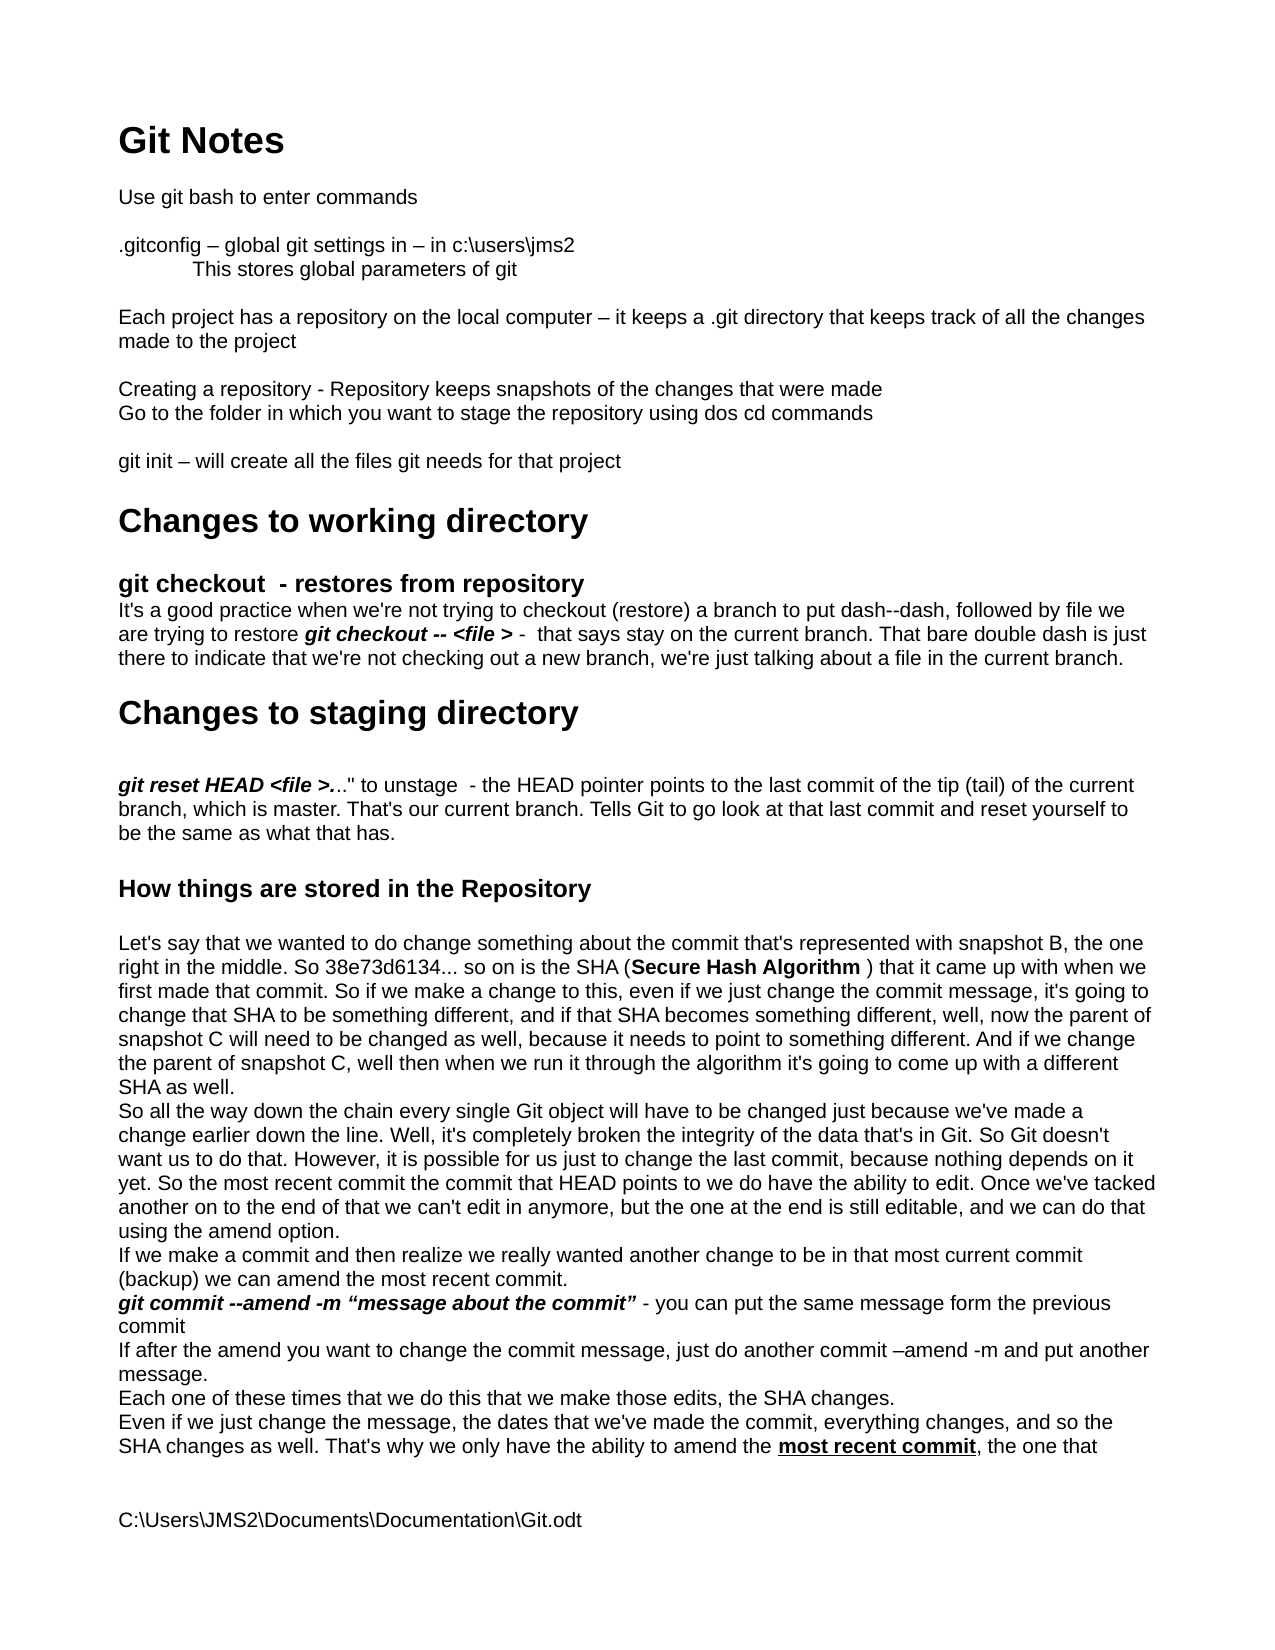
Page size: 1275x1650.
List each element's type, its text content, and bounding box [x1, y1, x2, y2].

text This stores global parameters of git [118, 257, 1157, 281]
text git checkout - restores from repository [118, 569, 1157, 597]
text git commit --amend -m “message about the commit” - you can put the same message form the previous commit [118, 1290, 1157, 1338]
text If we make a commit and then realize we really wanted another change to be in that most current commit (backup) we can amend the most recent commit. [118, 1242, 1157, 1290]
text Let's say that we wanted to do change something about the commit that's represented with snapshot B, the one right in the middle. So 38e73d6134... so on is the SHA (Secure Hash Algorithm ) that it came up with when we first made that commit. So if we make a change to this, even if we just change the commit message, it's going to change that SHA to be something different, and if that SHA becomes something different, well, now the parent of snapshot C will need to be changed as well, because it needs to point to something different. And if we change the parent of snapshot C, well then when we run it through the algorithm it's going to come up with a different SHA as well. [118, 931, 1157, 1099]
subtitle How things are stored in the Repository [118, 873, 1157, 902]
text Each project has a repository on the local computer – it keeps a .git directory that keeps track of all the changes made to the project [118, 305, 1157, 353]
text It's a good practice when we're not trying to checkout (restore) a branch to put dash--dash, followed by file we are trying to restore git checkout -- <file > - that says stay on the current branch. That bare double dash is just there to indicate that we're not checking out a new branch, we're just talking about a file in the current branch. [118, 597, 1157, 669]
text git init – will create all the files git needs for that project [118, 449, 1157, 473]
text .gitconfig – global git settings in – in c:\users\jms2 [118, 233, 1157, 257]
text Creating a repository - Repository keeps snapshots of the changes that were made [118, 377, 1157, 401]
text If after the amend you want to change the commit message, just do another commit –amend -m and put another message. [118, 1338, 1157, 1386]
text Each one of these times that we do this that we make those edits, the SHA changes. [118, 1386, 1157, 1410]
text Changes to working directory [118, 501, 1157, 540]
text So all the way down the chain every single Git object will have to be changed just because we've made a change earlier down the line. Well, it's completely broken the integrity of the data that's in Git. So Git doesn't want us to do that. However, it is possible for us just to change the last commit, because nothing depends on it yet. So the most recent commit the commit that HEAD points to we do have the ability to edit. Once we've tacked another on to the end of that we can't edit in anymore, but the one at the end is still editable, and we can do that using the amend option. [118, 1099, 1157, 1242]
text Git Notes [118, 118, 1157, 161]
text git reset HEAD <file >..." to unstage - the HEAD pointer points to the last commit of the tip (tail) of the current branch, which is master. That's our current branch. Tells Git to go look at that last commit and reset yourself to be the same as what that has. [118, 773, 1157, 845]
subtitle Changes to staging directory [118, 693, 1157, 732]
text Go to the folder in which you want to stage the repository using dos cd commands [118, 401, 1157, 425]
text Even if we just change the message, the dates that we've made the commit, everything changes, and so the SHA changes as well. That's why we only have the ability to amend the most recent commit, the one that [118, 1410, 1157, 1458]
text Use git bash to enter commands [118, 185, 1157, 209]
